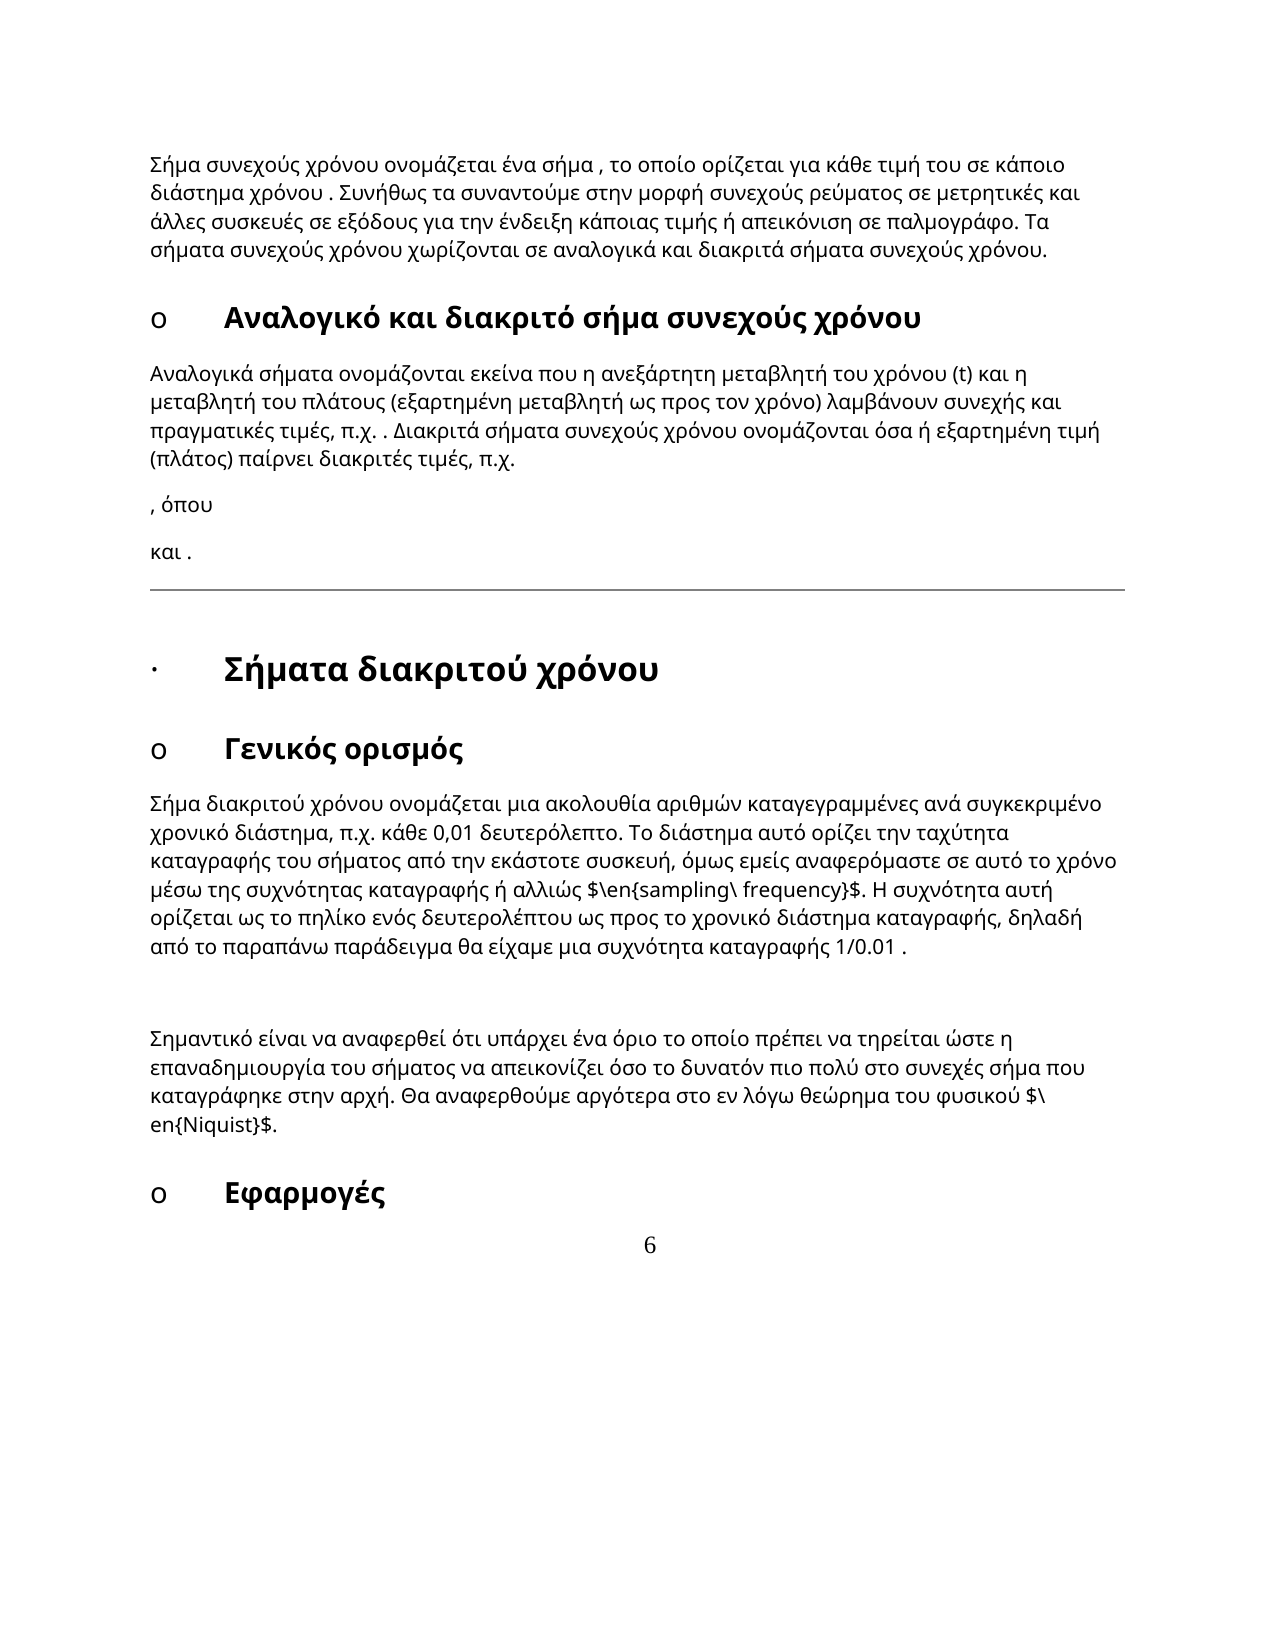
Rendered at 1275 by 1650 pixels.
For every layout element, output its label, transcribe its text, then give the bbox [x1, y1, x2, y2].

text , όπου [150, 491, 1125, 519]
list Γενικός ορισμός [150, 728, 1125, 768]
list Εφαρμογές [150, 1172, 1125, 1212]
list Σήματα διακριτού χρόνου [150, 646, 1125, 691]
text Σήμα διακριτού χρόνου ονομάζεται μια ακολουθία αριθμών καταγεγραμμένες ανά συγκεκριμένο χρονικό διάστημα, π.χ. κάθε 0,01 δευτερόλεπτο. Το διάστημα αυτό ορίζει την ταχύτητα καταγραφής του σήματος από την εκάστοτε συσκευή, όμως εμείς αναφερόμαστε σε αυτό το χρόνο μέσω της συχνότητας καταγραφής ή αλλιώς $\en{sampling\ frequency}$. Η συχνότητα αυτή ορίζεται ως το πηλίκο ενός δευτερολέπτου ως προς το χρονικό διάστημα καταγραφής, δηλαδή από το παραπάνω παράδειγμα θα είχαμε μια συχνότητα καταγραφής 1/0.01 . [150, 789, 1125, 960]
list Αναλογικό και διακριτό σήμα συνεχούς χρόνου [150, 298, 1125, 337]
text Σήμα συνεχούς χρόνου ονομάζεται ένα σήμα , το οποίο ορίζεται για κάθε τιμή του σε κάποιο διάστημα χρόνου . Συνήθως τα συναντούμε στην μορφή συνεχούς ρεύματος σε μετρητικές και άλλες συσκευές σε εξόδους για την ένδειξη κάποιας τιμής ή απεικόνιση σε παλμογράφο. Τα σήματα συνεχούς χρόνου χωρίζονται σε αναλογικά και διακριτά σήματα συνεχούς χρόνου. [150, 150, 1125, 264]
text και . [150, 537, 1125, 565]
text Αναλογικά σήματα ονομάζονται εκείνα που η ανεξάρτητη μεταβλητή του χρόνου (t) και η μεταβλητή του πλάτους (εξαρτημένη μεταβλητή ως προς τον χρόνο) λαμβάνουν συνεχής και πραγματικές τιμές, π.χ. . Διακριτά σήματα συνεχούς χρόνου ονομάζονται όσα ή εξαρτημένη τιμή (πλάτος) παίρνει διακριτές τιμές, π.χ. [150, 359, 1125, 473]
text Σημαντικό είναι να αναφερθεί ότι υπάρχει ένα όριο το οποίο πρέπει να τηρείται ώστε η επαναδημιουργία του σήματος να απεικονίζει όσο το δυνατόν πιο πολύ στο συνεχές σήμα που καταγράφηκε στην αρχή. Θα αναφερθούμε αργότερα στο εν λόγω θεώρημα του φυσικού $\en{Niquist}$. [150, 1024, 1125, 1138]
